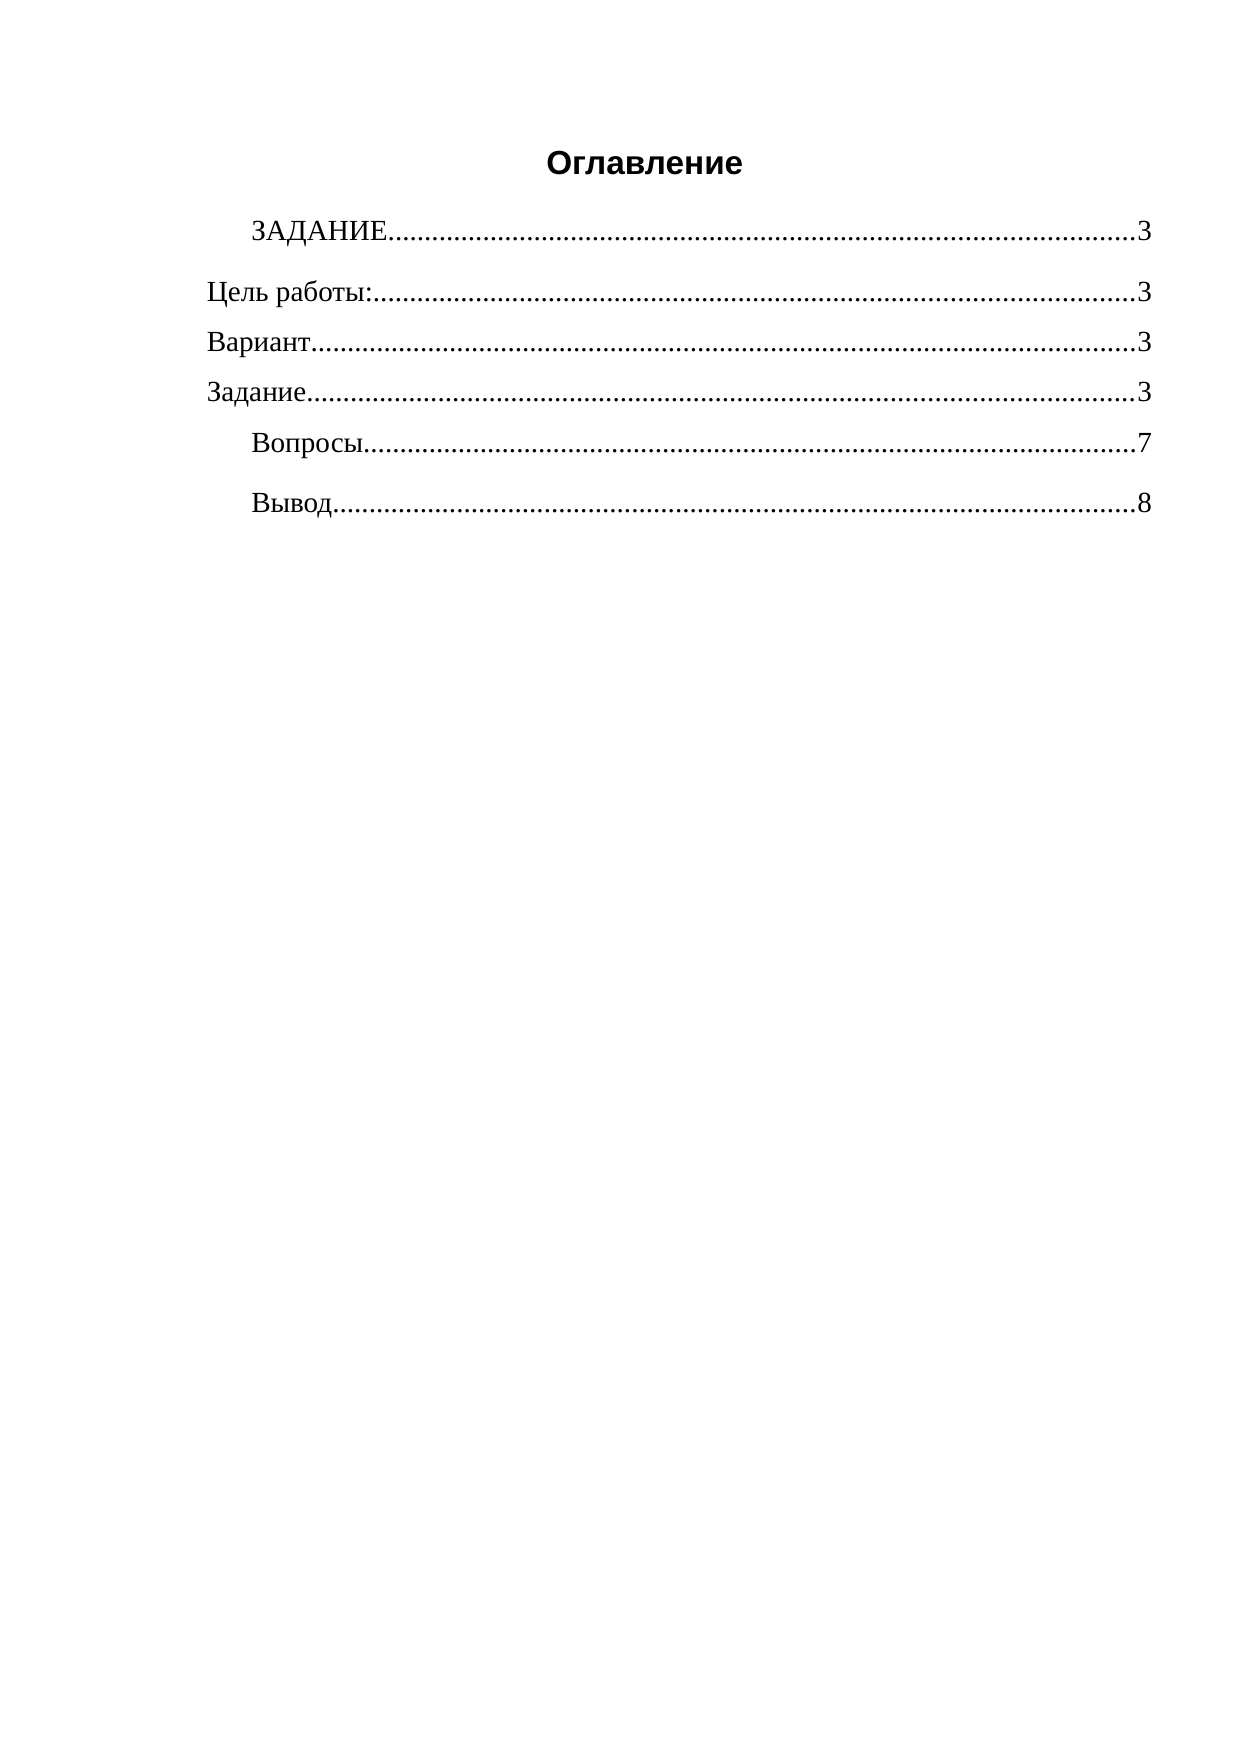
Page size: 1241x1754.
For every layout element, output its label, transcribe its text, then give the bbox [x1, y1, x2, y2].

text ЗАДАНИЕ 3 [177, 213, 1152, 247]
text Вариант 3 [207, 324, 1152, 358]
text Вывод 8 [177, 486, 1152, 519]
subtitle Оглавление [177, 143, 1152, 182]
text Цель работы: 3 [207, 274, 1152, 307]
text Вопросы 7 [177, 425, 1152, 458]
text Задание 3 [207, 374, 1152, 408]
